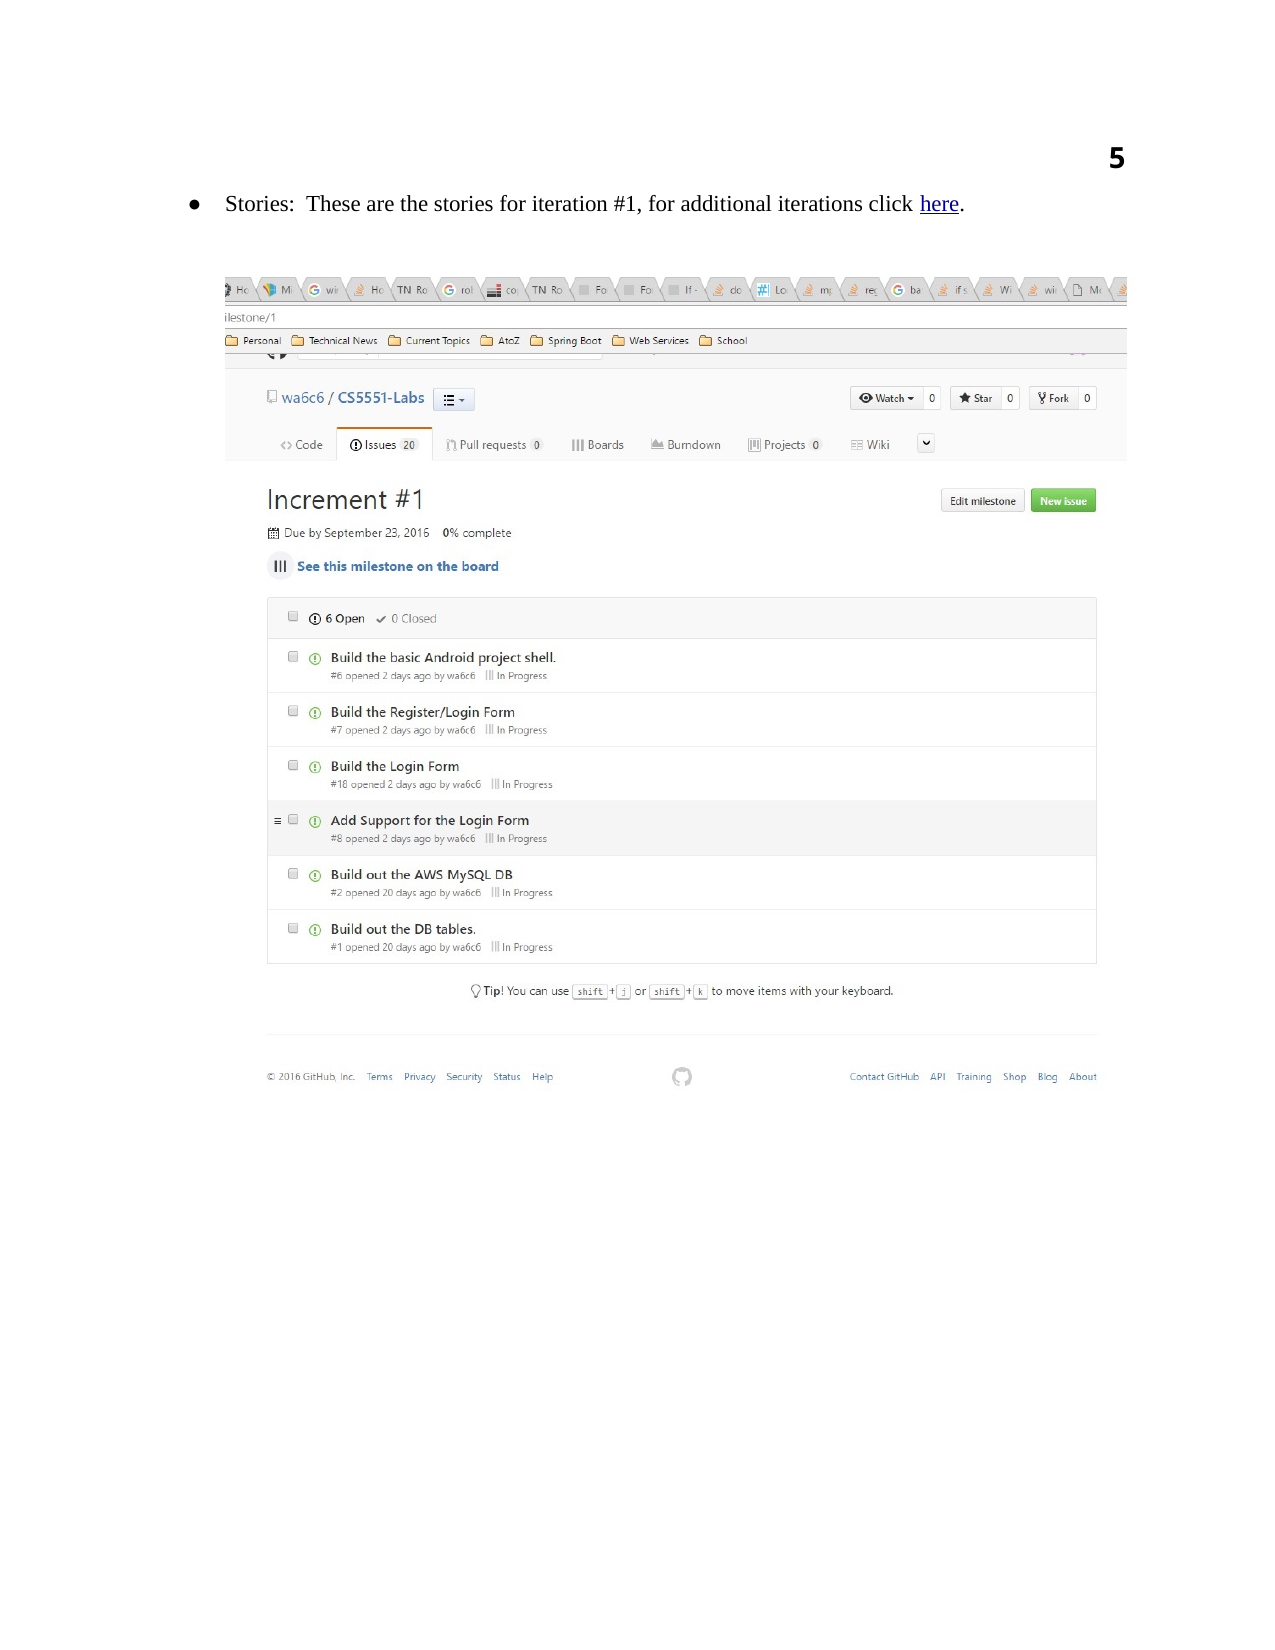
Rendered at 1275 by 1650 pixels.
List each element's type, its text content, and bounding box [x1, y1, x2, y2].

picture [225, 277, 1200, 1096]
list Stories: These are the stories for iteration #1, for additional iterations click here. [187, 190, 1125, 216]
